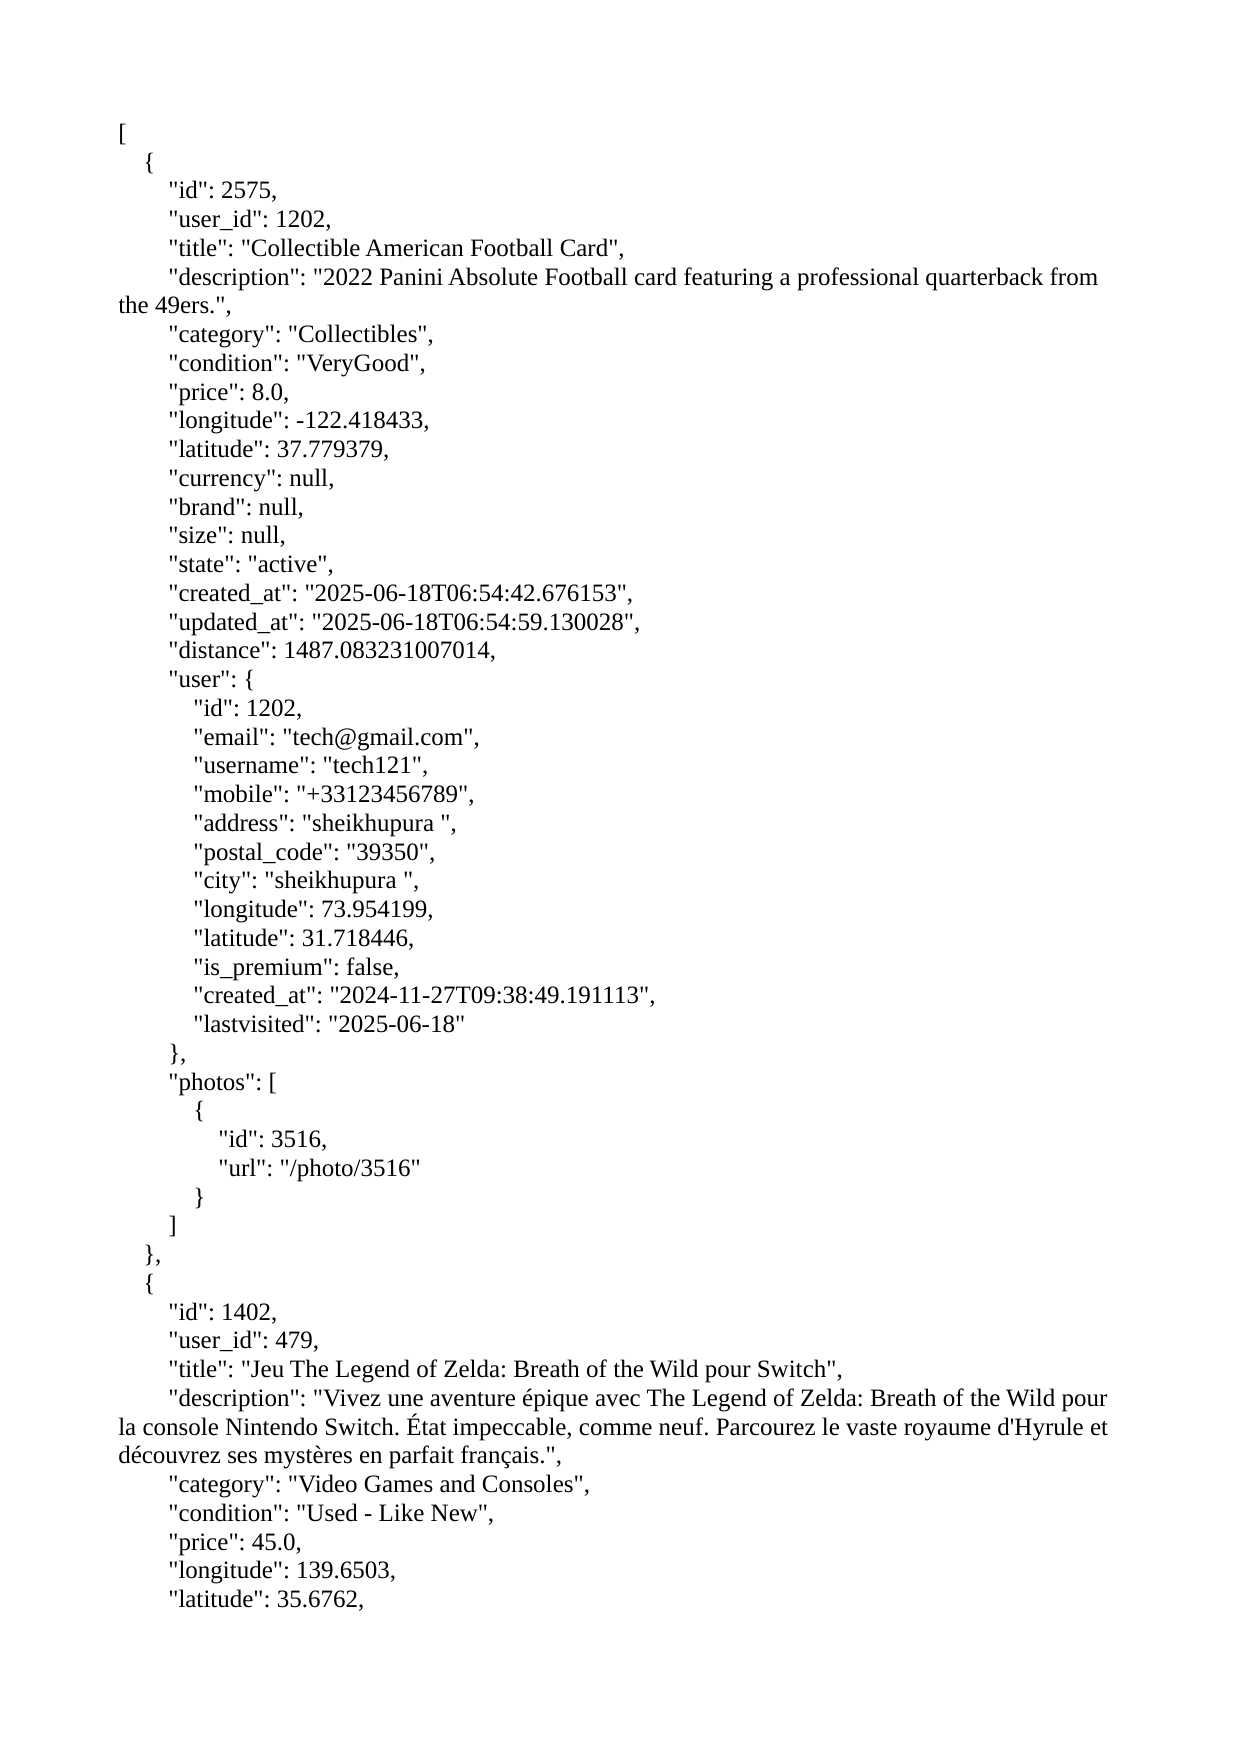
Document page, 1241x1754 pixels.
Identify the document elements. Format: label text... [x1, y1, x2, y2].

text "username": "tech121", [118, 751, 1122, 779]
text "user_id": 479, [118, 1326, 1122, 1354]
text "longitude": 139.6503, [118, 1556, 1122, 1584]
text ] [118, 1211, 1122, 1239]
text "latitude": 35.6762, [118, 1584, 1122, 1613]
text "mobile": "+33123456789", [118, 779, 1122, 808]
text "currency": null, [118, 463, 1122, 492]
text "state": "active", [118, 549, 1122, 578]
text "latitude": 37.779379, [118, 434, 1122, 463]
text "id": 1402, [118, 1297, 1122, 1326]
text "price": 8.0, [118, 377, 1122, 406]
text "brand": null, [118, 492, 1122, 521]
text "is_premium": false, [118, 952, 1122, 981]
text "description": "Vivez une aventure épique avec The Legend of Zelda: Breath of the Wild pour la console Nintendo Switch. État impeccable, comme neuf. Parcourez le vaste royaume d'Hyrule et découvrez ses mystères en parfait français.", [118, 1383, 1122, 1469]
text "address": "sheikhupura ", [118, 808, 1122, 837]
text "postal_code": "39350", [118, 837, 1122, 866]
text "user": { [118, 664, 1122, 693]
text "user_id": 1202, [118, 204, 1122, 233]
text [ [118, 118, 1122, 147]
text "condition": "VeryGood", [118, 348, 1122, 377]
text { [118, 1096, 1122, 1124]
text "updated_at": "2025-06-18T06:54:59.130028", [118, 607, 1122, 636]
text "category": "Video Games and Consoles", [118, 1469, 1122, 1498]
text "created_at": "2024-11-27T09:38:49.191113", [118, 981, 1122, 1009]
text }, [118, 1038, 1122, 1067]
text "lastvisited": "2025-06-18" [118, 1009, 1122, 1038]
text "category": "Collectibles", [118, 319, 1122, 348]
text "id": 1202, [118, 693, 1122, 722]
text "longitude": 73.954199, [118, 894, 1122, 923]
text "title": "Collectible American Football Card", [118, 233, 1122, 262]
text "latitude": 31.718446, [118, 923, 1122, 952]
text "created_at": "2025-06-18T06:54:42.676153", [118, 578, 1122, 607]
text "id": 3516, [118, 1124, 1122, 1153]
text "title": "Jeu The Legend of Zelda: Breath of the Wild pour Switch", [118, 1354, 1122, 1383]
text "email": "tech@gmail.com", [118, 722, 1122, 751]
text "distance": 1487.083231007014, [118, 636, 1122, 664]
text "city": "sheikhupura ", [118, 866, 1122, 894]
text "description": "2022 Panini Absolute Football card featuring a professional quarterback from the 49ers.", [118, 262, 1122, 319]
text "condition": "Used - Like New", [118, 1498, 1122, 1527]
text { [118, 1268, 1122, 1297]
text } [118, 1182, 1122, 1211]
text "longitude": -122.418433, [118, 406, 1122, 434]
text "url": "/photo/3516" [118, 1153, 1122, 1182]
text "size": null, [118, 521, 1122, 549]
text }, [118, 1239, 1122, 1268]
text "price": 45.0, [118, 1527, 1122, 1556]
text "photos": [ [118, 1067, 1122, 1096]
text { [118, 147, 1122, 176]
text "id": 2575, [118, 176, 1122, 204]
